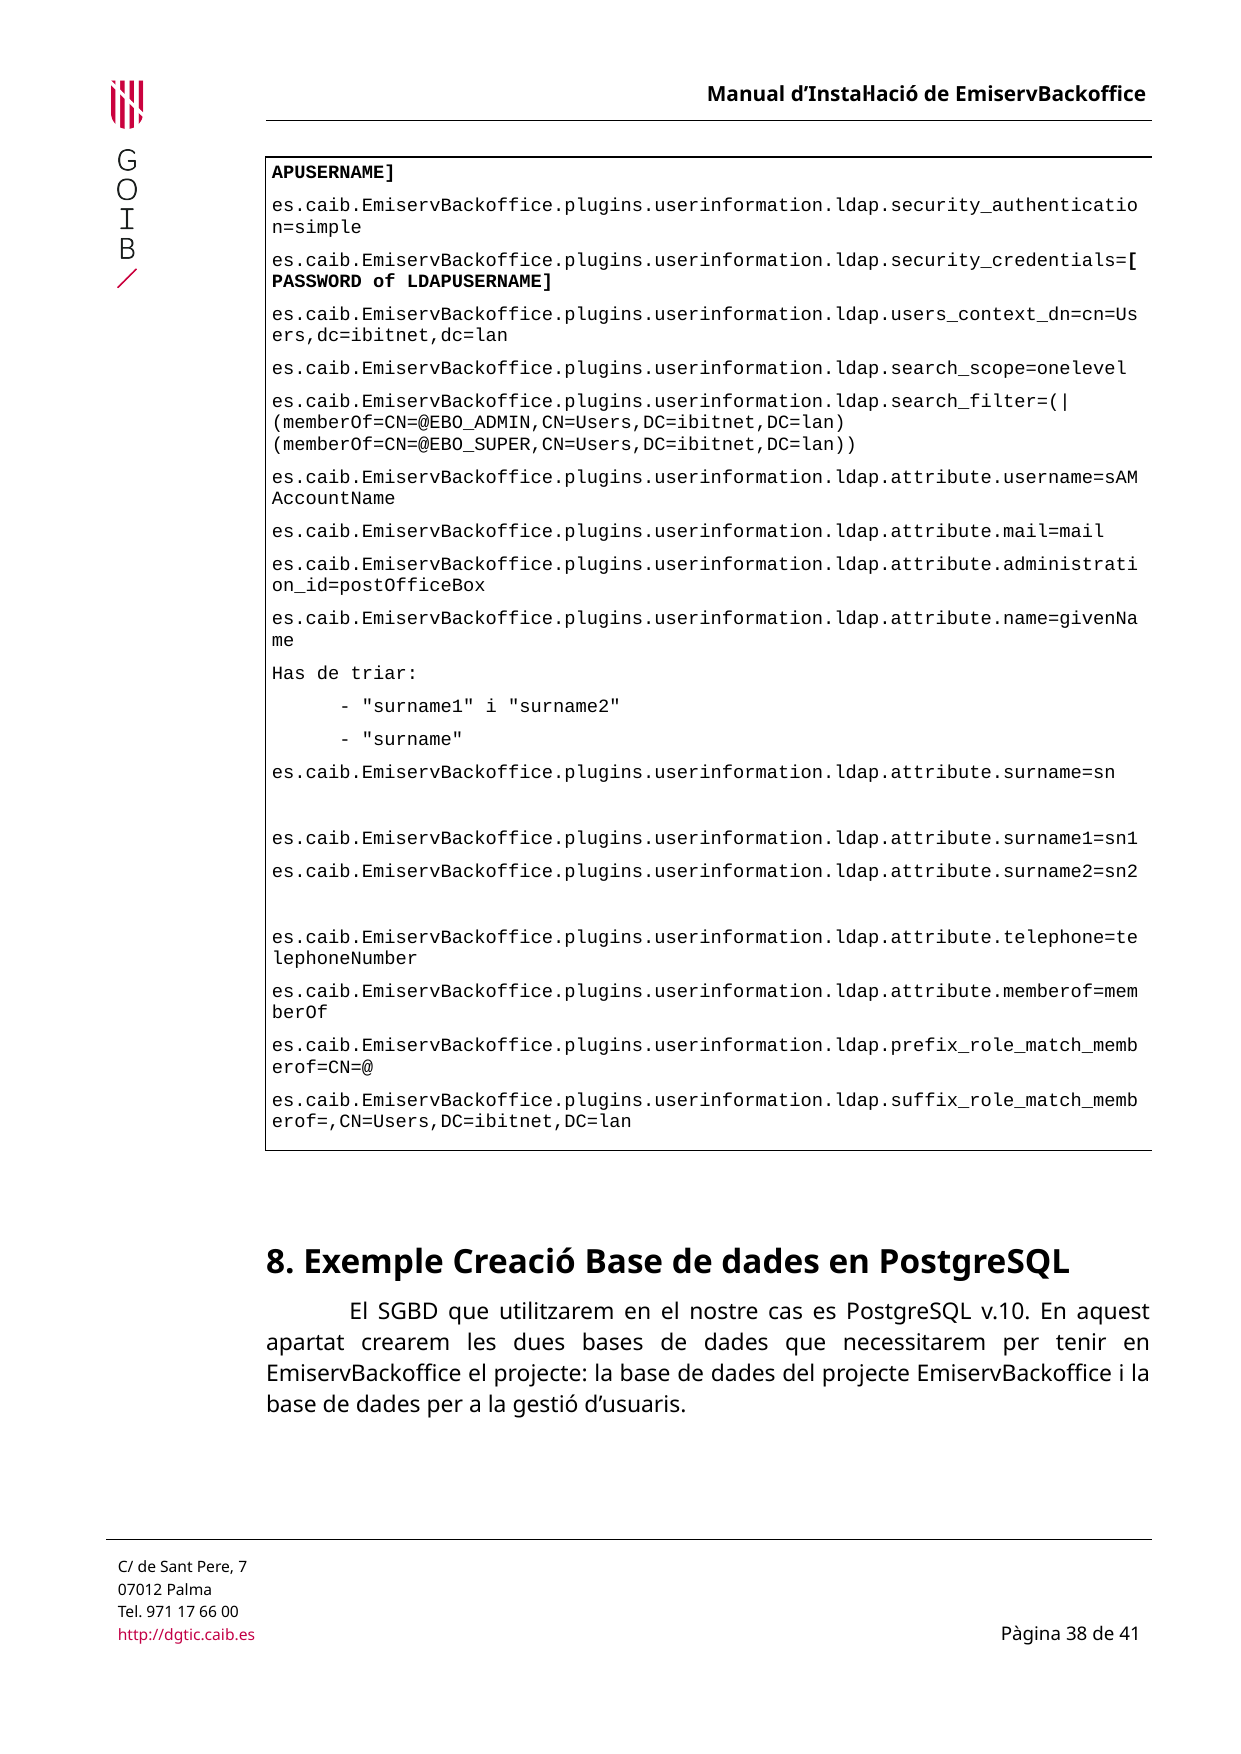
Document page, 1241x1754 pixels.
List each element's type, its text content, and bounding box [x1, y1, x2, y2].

table_header APUSERNAME] es.caib.EmiservBackoffice.plugins.userinformation.ldap.security_authentication=simple es.caib.EmiservBackoffice.plugins.userinformation.ldap.security_credentials=[PASSWORD of LDAPUSERNAME] es.caib.EmiservBackoffice.plugins.userinformation.ldap.users_context_dn=cn=Users,dc=ibitnet,dc=lan es.caib.EmiservBackoffice.plugins.userinformation.ldap.search_scope=onelevel es.caib.EmiservBackoffice.plugins.userinformation.ldap.search_filter=(|(memberOf=CN=@EBO_ADMIN,CN=Users,DC=ibitnet,DC=lan)(memberOf=CN=@EBO_SUPER,CN=Users,DC=ibitnet,DC=lan)) es.caib.EmiservBackoffice.plugins.userinformation.ldap.attribute.username=sAMAccountName es.caib.EmiservBackoffice.plugins.userinformation.ldap.attribute.mail=mail es.caib.EmiservBackoffice.plugins.userinformation.ldap.attribute.administration_id=postOfficeBox es.caib.EmiservBackoffice.plugins.userinformation.ldap.attribute.name=givenName Has de triar: - "surname1" i "surname2" - "surname" es.caib.EmiservBackoffice.plugins.userinformation.ldap.attribute.surname=sn es.caib.EmiservBackoffice.plugins.userinformation.ldap.attribute.surname1=sn1 es.caib.EmiservBackoffice.plugins.userinformation.ldap.attribute.surname2=sn2 es.caib.EmiservBackoffice.plugins.userinformation.ldap.attribute.telephone=telephoneNumber es.caib.EmiservBackoffice.plugins.userinformation.ldap.attribute.memberof=memberOf es.caib.EmiservBackoffice.plugins.userinformation.ldap.prefix_role_match_memberof=CN=@ es.caib.EmiservBackoffice.plugins.userinformation.ldap.suffix_role_match_memberof=,CN=Users,DC=ibitnet,DC=lan [266, 158, 1152, 1150]
text El SGBD que utilitzarem en el nostre cas es PostgreSQL v.10. En aquest apartat crearem les dues bases de dades que necessitarem per tenir en EmiservBackoffice el projecte: la base de dades del projecte EmiservBackoffice i la base de dades per a la gestió d’usuaris. [266, 1295, 1152, 1420]
subtitle Exemple Creació Base de dades en PostgreSQL [266, 1237, 1152, 1283]
picture [82, 57, 172, 319]
